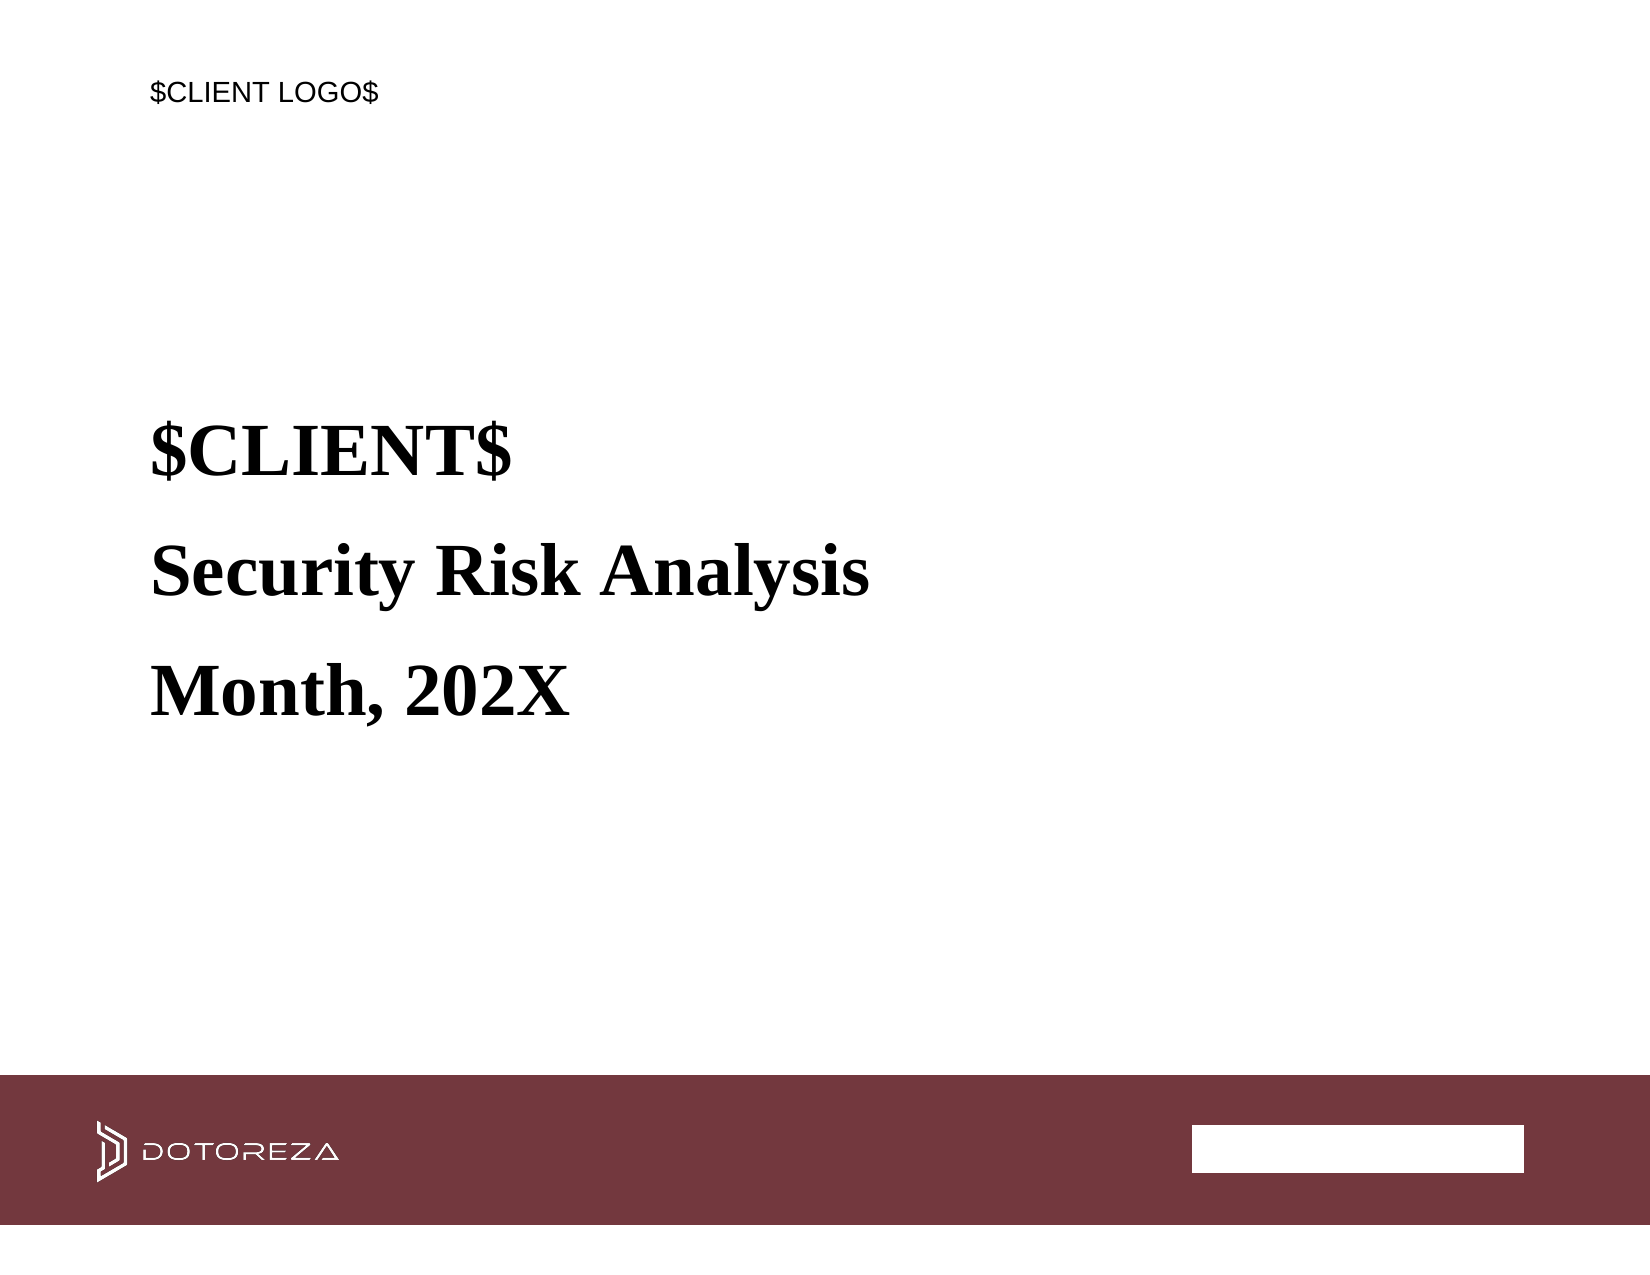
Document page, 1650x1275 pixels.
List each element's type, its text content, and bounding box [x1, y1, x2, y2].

text $CLIENT$ [150, 405, 1500, 491]
text Month, 202X [150, 645, 1500, 731]
text Security Risk Analysis [150, 525, 1500, 611]
